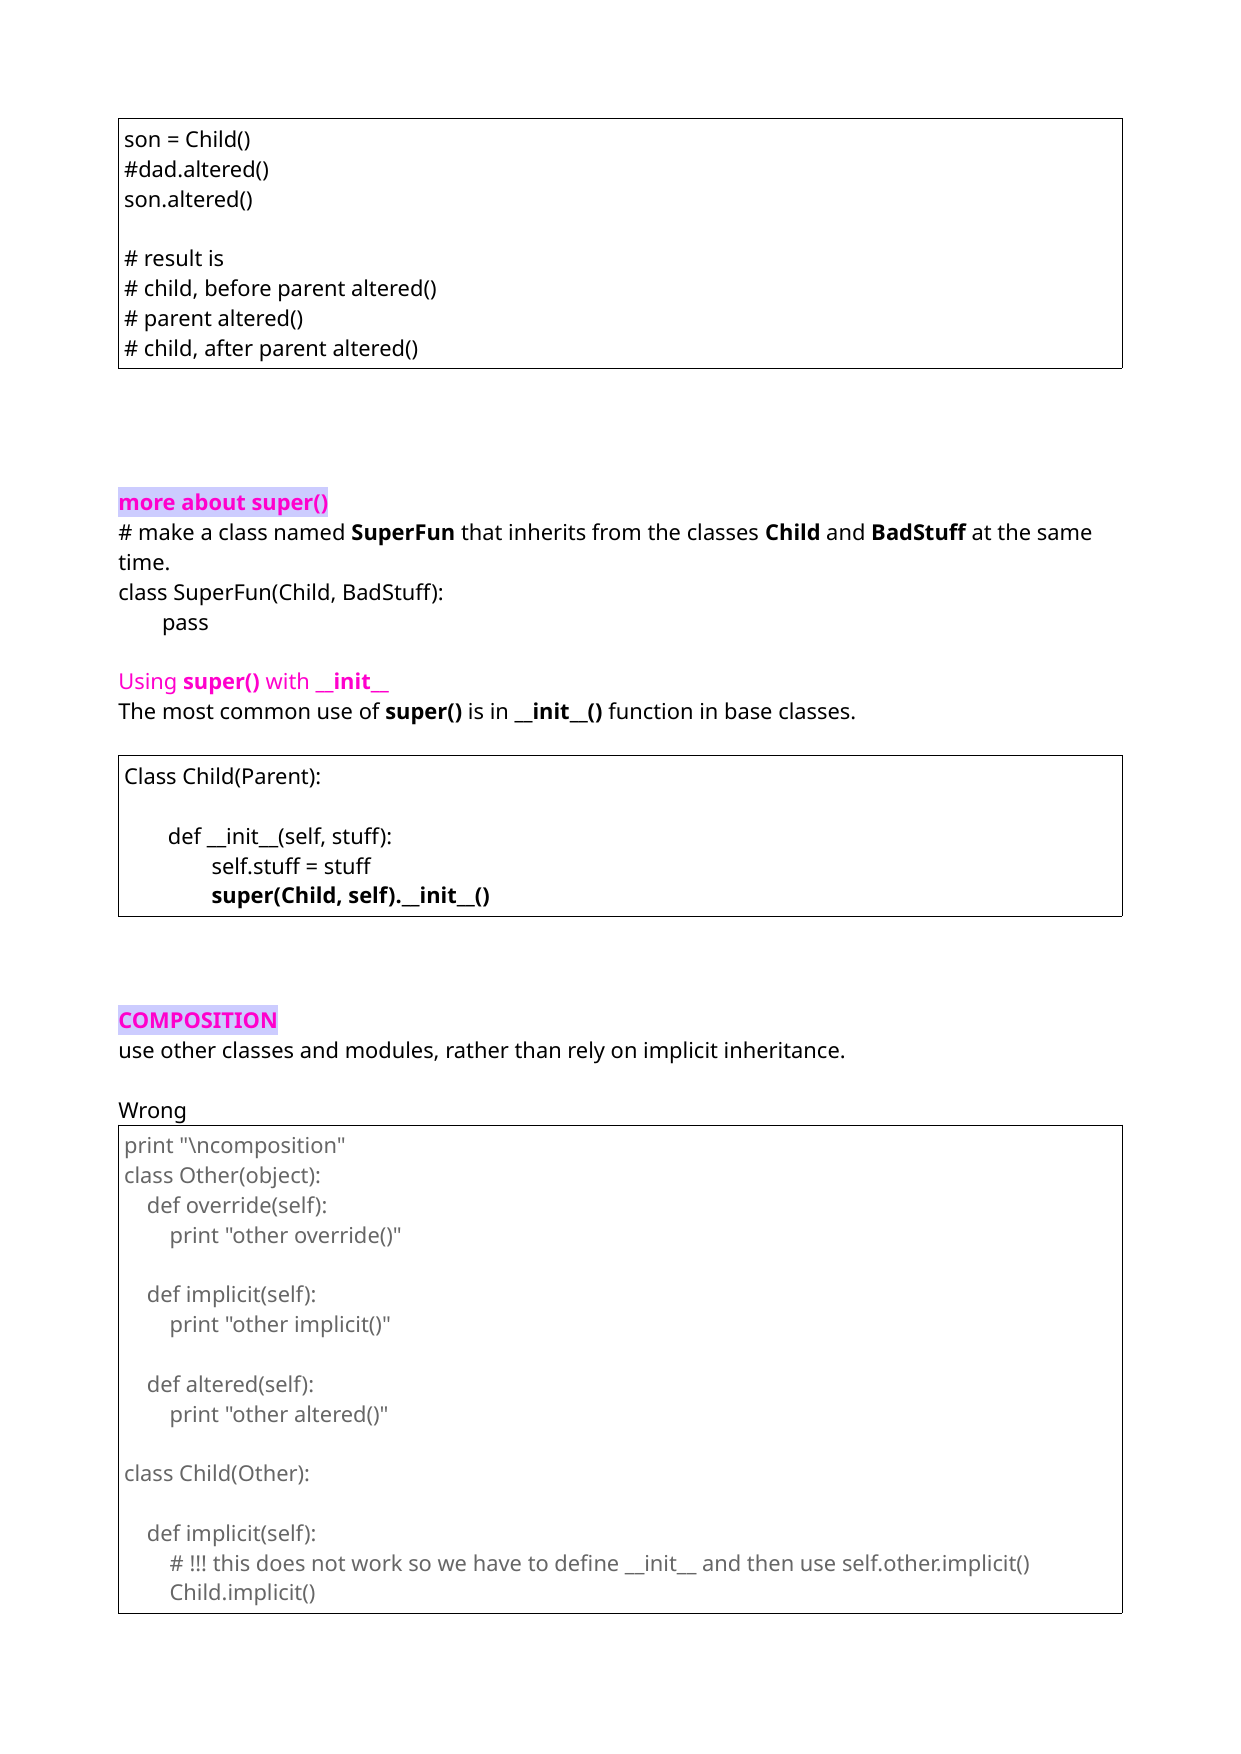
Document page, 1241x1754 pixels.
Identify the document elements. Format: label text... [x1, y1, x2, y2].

text Using super() with __init__ [118, 666, 1122, 696]
text # make a class named SuperFun that inherits from the classes Child and BadStuff at the same time. [118, 517, 1122, 577]
text Wrong [118, 1095, 1122, 1124]
text use other classes and modules, rather than rely on implicit inheritance. [118, 1035, 1122, 1065]
text more about super() [118, 487, 1122, 517]
text class SuperFun(Child, BadStuff): [118, 577, 1122, 606]
text COMPOSITION [118, 1005, 1122, 1035]
table_header son = Child() #dad.altered() son.altered() # result is # child, before parent altered() # parent altered() # child, after parent altered() [119, 119, 1122, 368]
text The most common use of super() is in __init__() function in base classes. [118, 696, 1122, 726]
table_header print "\ncomposition" class Other(object): def override(self): print "other override()" def implicit(self): print "other implicit()" def altered(self): print "other altered()" class Child(Other): def implicit(self): # !!! this does not work so we have to define __init__ and then use self.other.implicit() Child.implicit() [119, 1126, 1122, 1613]
text pass [118, 606, 1122, 636]
table_header Class Child(Parent): def __init__(self, stuff): self.stuff = stuff super(Child, self).__init__() [119, 756, 1122, 916]
